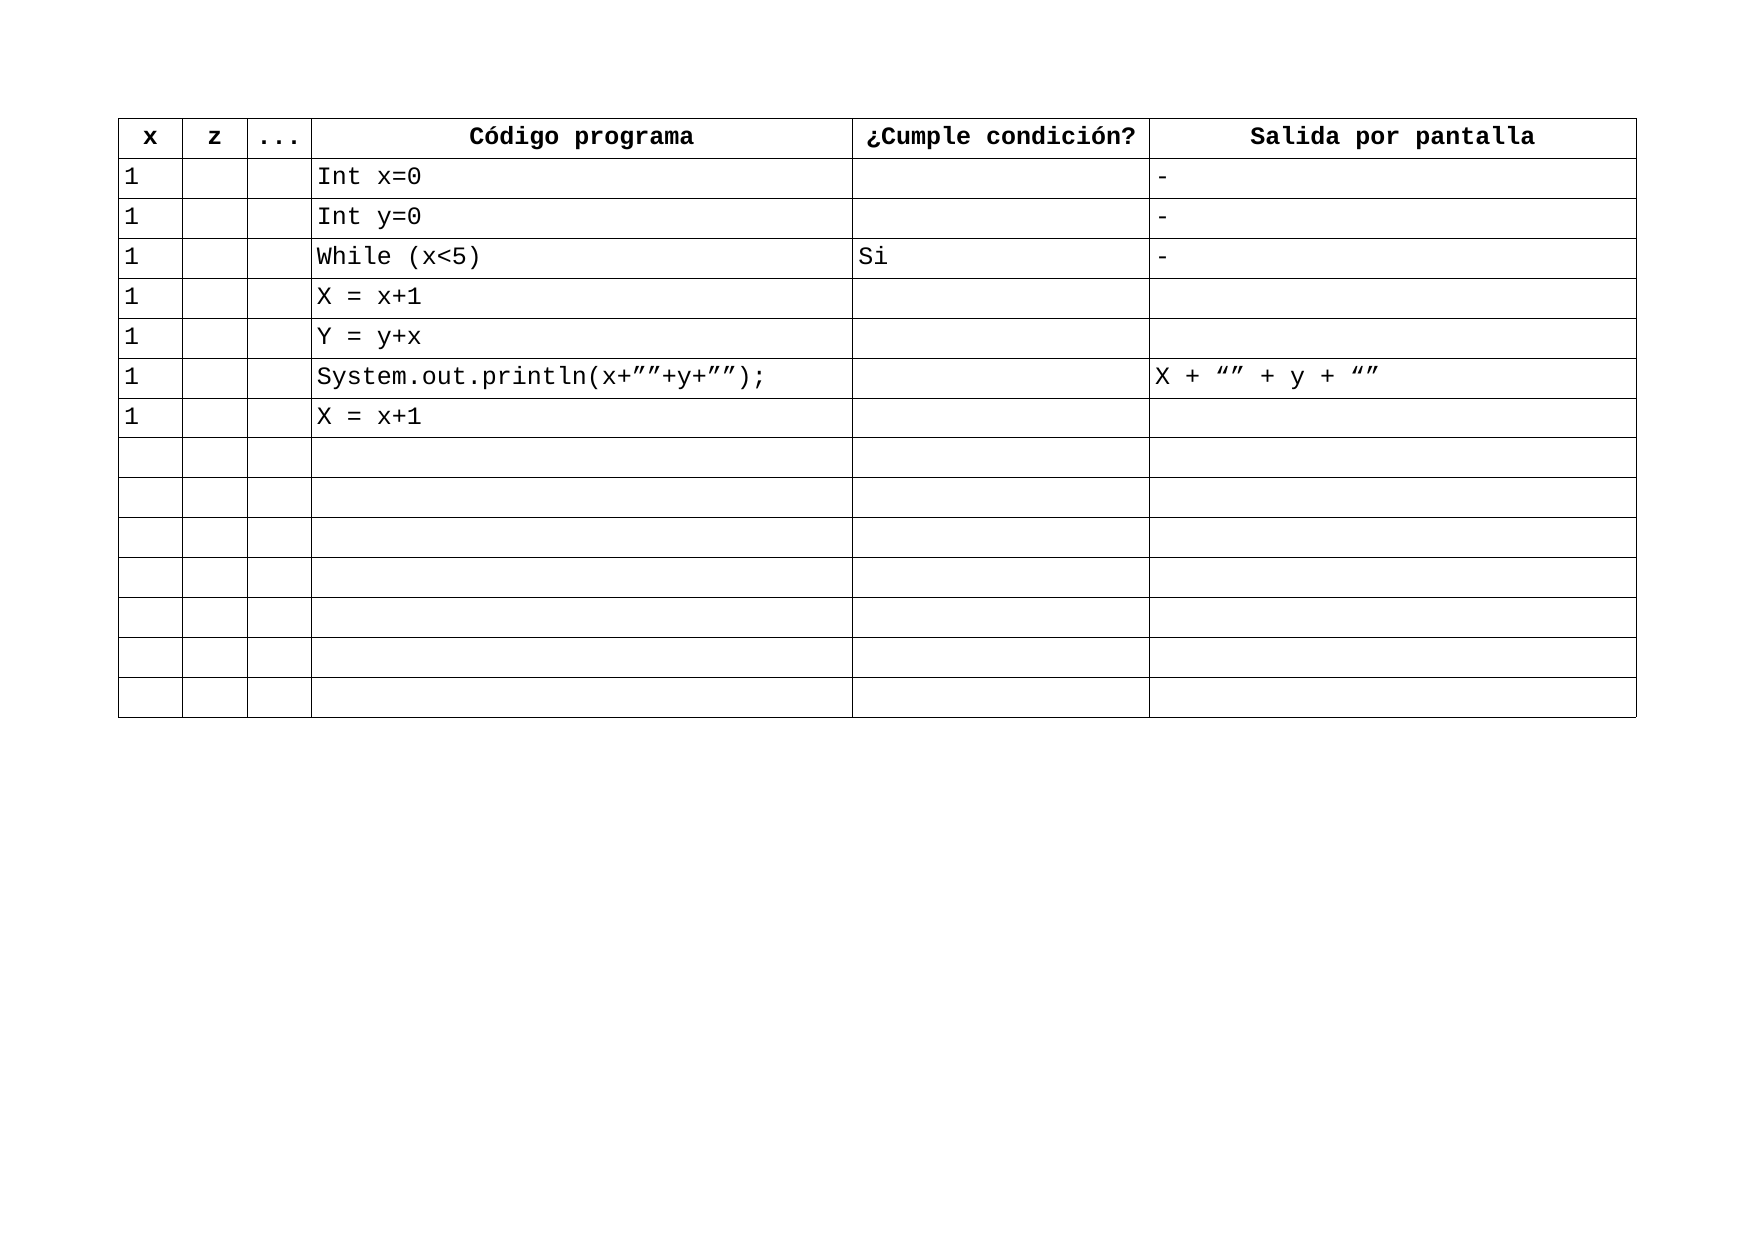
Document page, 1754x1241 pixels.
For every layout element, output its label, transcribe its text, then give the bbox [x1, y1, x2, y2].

table_cell Y = y+x [312, 319, 852, 357]
table_cell [853, 279, 1149, 318]
table_cell [183, 159, 247, 198]
table_cell [853, 438, 1149, 477]
table_cell [119, 678, 182, 717]
table_cell [248, 359, 311, 397]
table_cell [853, 518, 1149, 557]
table_cell [312, 638, 852, 677]
table_cell [1150, 438, 1636, 477]
table_cell [853, 199, 1149, 238]
table_cell [248, 638, 311, 677]
table_cell 1 [119, 399, 182, 437]
table_cell [853, 159, 1149, 198]
table_cell [853, 478, 1149, 517]
table_cell [183, 678, 247, 717]
table_header ... [248, 119, 311, 158]
table_cell [183, 279, 247, 318]
table_cell [248, 558, 311, 597]
table_cell While (x<5) [312, 239, 852, 278]
table_cell Si [853, 239, 1149, 278]
table_cell 1 [119, 279, 182, 318]
table_cell [183, 518, 247, 557]
table_cell [248, 478, 311, 517]
table_cell [248, 279, 311, 318]
table_cell [248, 678, 311, 717]
table_cell X = x+1 [312, 399, 852, 437]
table_cell [1150, 319, 1636, 357]
table_header ¿Cumple condición? [853, 119, 1149, 158]
table_cell 1 [119, 359, 182, 397]
table_cell [183, 359, 247, 397]
table_cell 1 [119, 199, 182, 238]
table_cell - [1150, 159, 1636, 198]
table_cell [248, 399, 311, 437]
table_cell System.out.println(x+””+y+””); [312, 359, 852, 397]
table_cell [1150, 558, 1636, 597]
table_header z [183, 119, 247, 158]
table_cell - [1150, 199, 1636, 238]
table_cell [183, 558, 247, 597]
table_cell [312, 478, 852, 517]
table_header x [119, 119, 182, 158]
table_cell 1 [119, 239, 182, 278]
table_cell 1 [119, 159, 182, 198]
table_cell [248, 159, 311, 198]
table_cell [183, 598, 247, 637]
table_cell [1150, 518, 1636, 557]
table_cell [853, 319, 1149, 357]
table_cell Int x=0 [312, 159, 852, 198]
table_cell [853, 558, 1149, 597]
table_cell [119, 638, 182, 677]
table_cell [312, 558, 852, 597]
table_cell X + “” + y + “” [1150, 359, 1636, 397]
table_cell [183, 239, 247, 278]
table_cell [248, 598, 311, 637]
table_cell [853, 598, 1149, 637]
table_cell [248, 518, 311, 557]
table_cell [312, 598, 852, 637]
table_cell [248, 319, 311, 357]
table_cell [312, 518, 852, 557]
table_cell [1150, 638, 1636, 677]
table_cell [1150, 279, 1636, 318]
table_cell [183, 638, 247, 677]
table_cell [1150, 678, 1636, 717]
table_cell [183, 399, 247, 437]
table_cell - [1150, 239, 1636, 278]
table_cell [853, 399, 1149, 437]
table_cell [183, 199, 247, 238]
table_cell [853, 359, 1149, 397]
table_cell X = x+1 [312, 279, 852, 318]
table_cell 1 [119, 319, 182, 357]
table_header Salida por pantalla [1150, 119, 1636, 158]
table_cell Int y=0 [312, 199, 852, 238]
table_cell [183, 478, 247, 517]
table_cell [248, 199, 311, 238]
table_cell [312, 438, 852, 477]
table_cell [248, 239, 311, 278]
table_cell [183, 319, 247, 357]
table_cell [1150, 598, 1636, 637]
table_cell [312, 678, 852, 717]
table_cell [248, 438, 311, 477]
table_cell [1150, 399, 1636, 437]
table_cell [119, 598, 182, 637]
table_cell [119, 478, 182, 517]
table_cell [119, 558, 182, 597]
table_cell [119, 518, 182, 557]
table_cell [1150, 478, 1636, 517]
table_cell [183, 438, 247, 477]
table_cell [853, 638, 1149, 677]
table_header Código programa [312, 119, 852, 158]
table_cell [119, 438, 182, 477]
table_cell [853, 678, 1149, 717]
